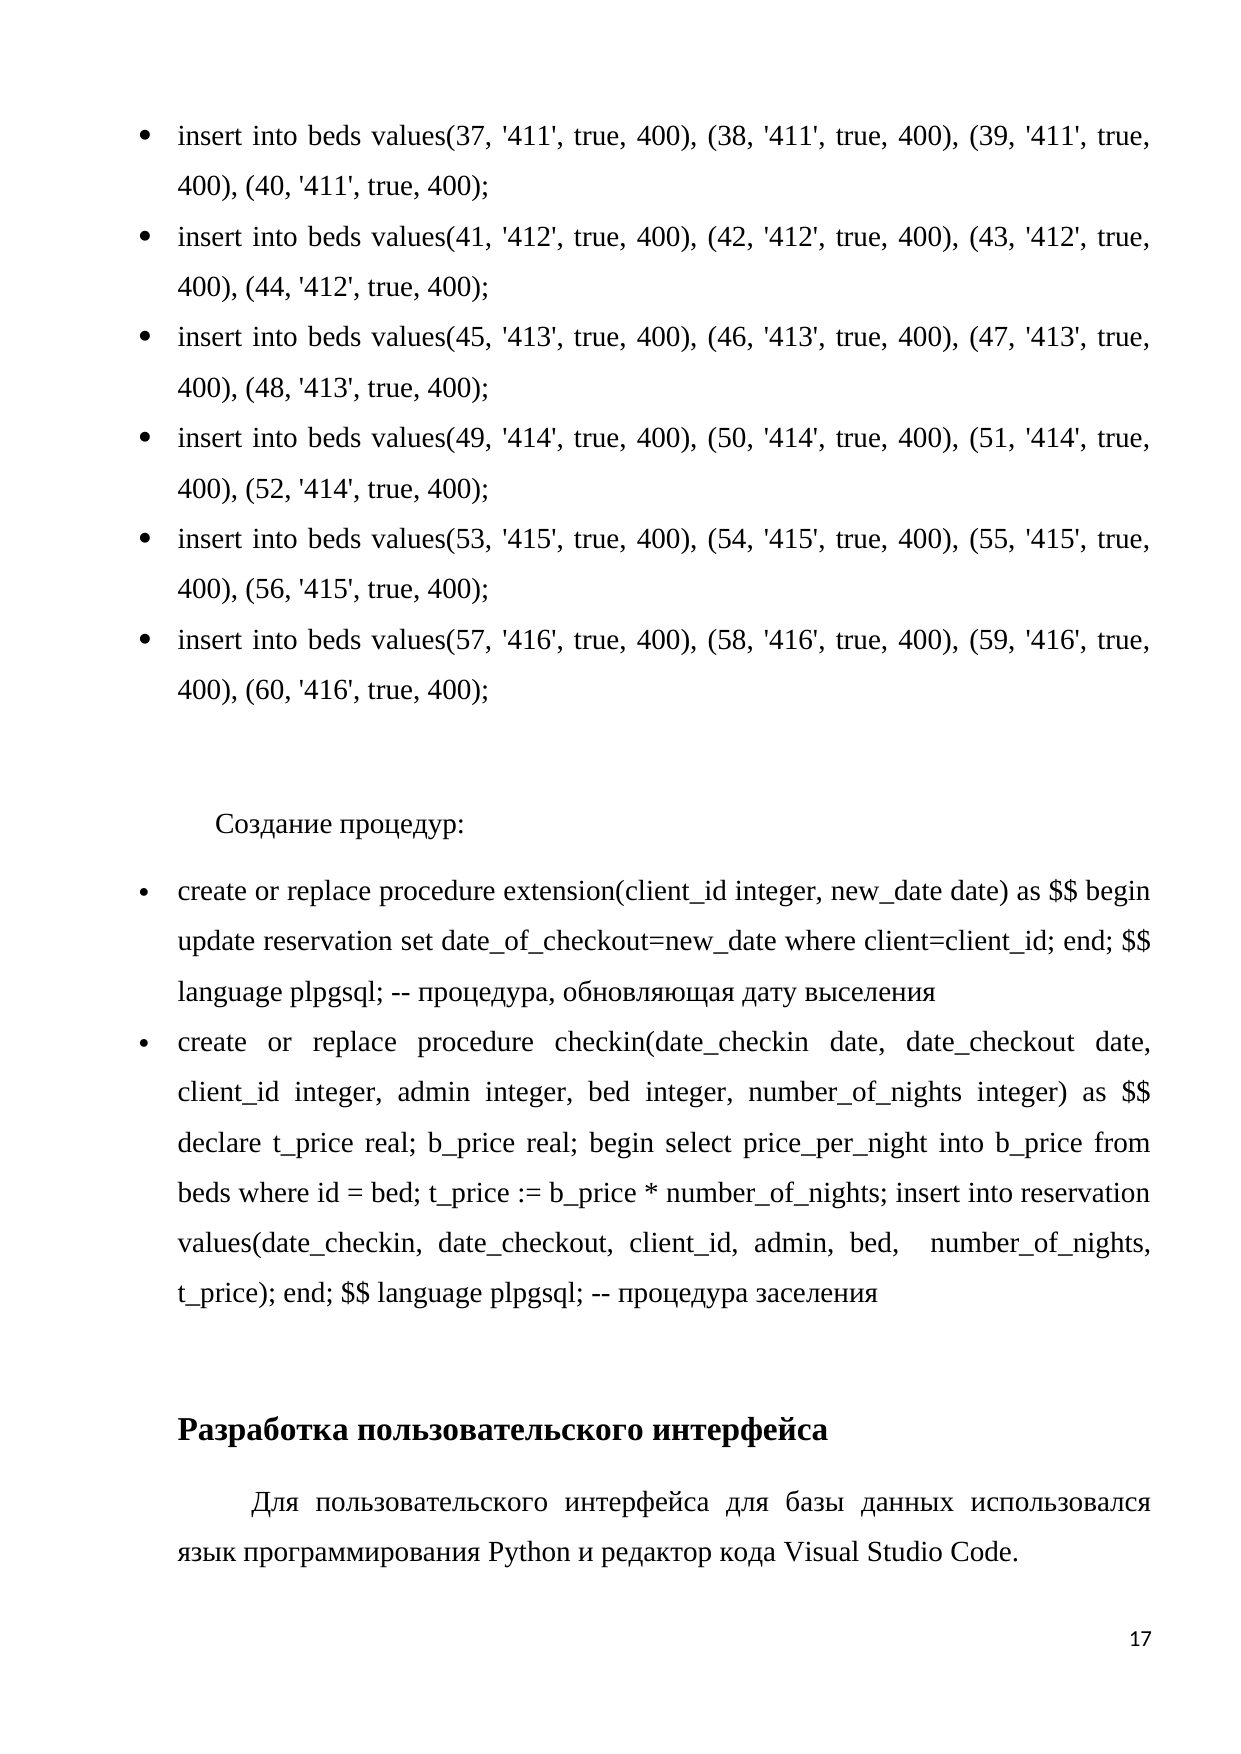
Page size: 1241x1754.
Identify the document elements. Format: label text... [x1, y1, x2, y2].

text Создание процедур: [177, 806, 1152, 840]
list insert into beds values(49, '414', true, 400), (50, '414', true, 400), (51, '414', true, 400), (52, '414', true, 400); [140, 420, 1152, 504]
list insert into beds values(45, '413', true, 400), (46, '413', true, 400), (47, '413', true, 400), (48, '413', true, 400); [140, 319, 1152, 403]
list create or replace procedure extension(client_id integer, new_date date) as $$ begin update reservation set date_of_checkout=new_date where client=client_id; end; $$ language plpgsql; -- процедура, обновляющая дату выселения [140, 873, 1152, 1007]
list insert into beds values(57, '416', true, 400), (58, '416', true, 400), (59, '416', true, 400), (60, '416', true, 400); [140, 622, 1152, 706]
list insert into beds values(37, '411', true, 400), (38, '411', true, 400), (39, '411', true, 400), (40, '411', true, 400); [140, 118, 1152, 202]
subtitle Разработка пользовательского интерфейса [177, 1409, 1152, 1448]
list insert into beds values(53, '415', true, 400), (54, '415', true, 400), (55, '415', true, 400), (56, '415', true, 400); [140, 521, 1152, 605]
text Для пользовательского интерфейса для базы данных использовался язык программирования Python и редактор кода Visual Studio Code. [177, 1484, 1152, 1568]
list insert into beds values(41, '412', true, 400), (42, '412', true, 400), (43, '412', true, 400), (44, '412', true, 400); [140, 219, 1152, 303]
list create or replace procedure checkin(date_checkin date, date_checkout date, client_id integer, admin integer, bed integer, number_of_nights integer) as $$ declare t_price real; b_price real; begin select price_per_night into b_price from beds where id = bed; t_price := b_price * number_of_nights; insert into reservation values(date_checkin, date_checkout, client_id, admin, bed, number_of_nights, t_price); end; $$ language plpgsql; -- процедура заселения [140, 1024, 1152, 1309]
